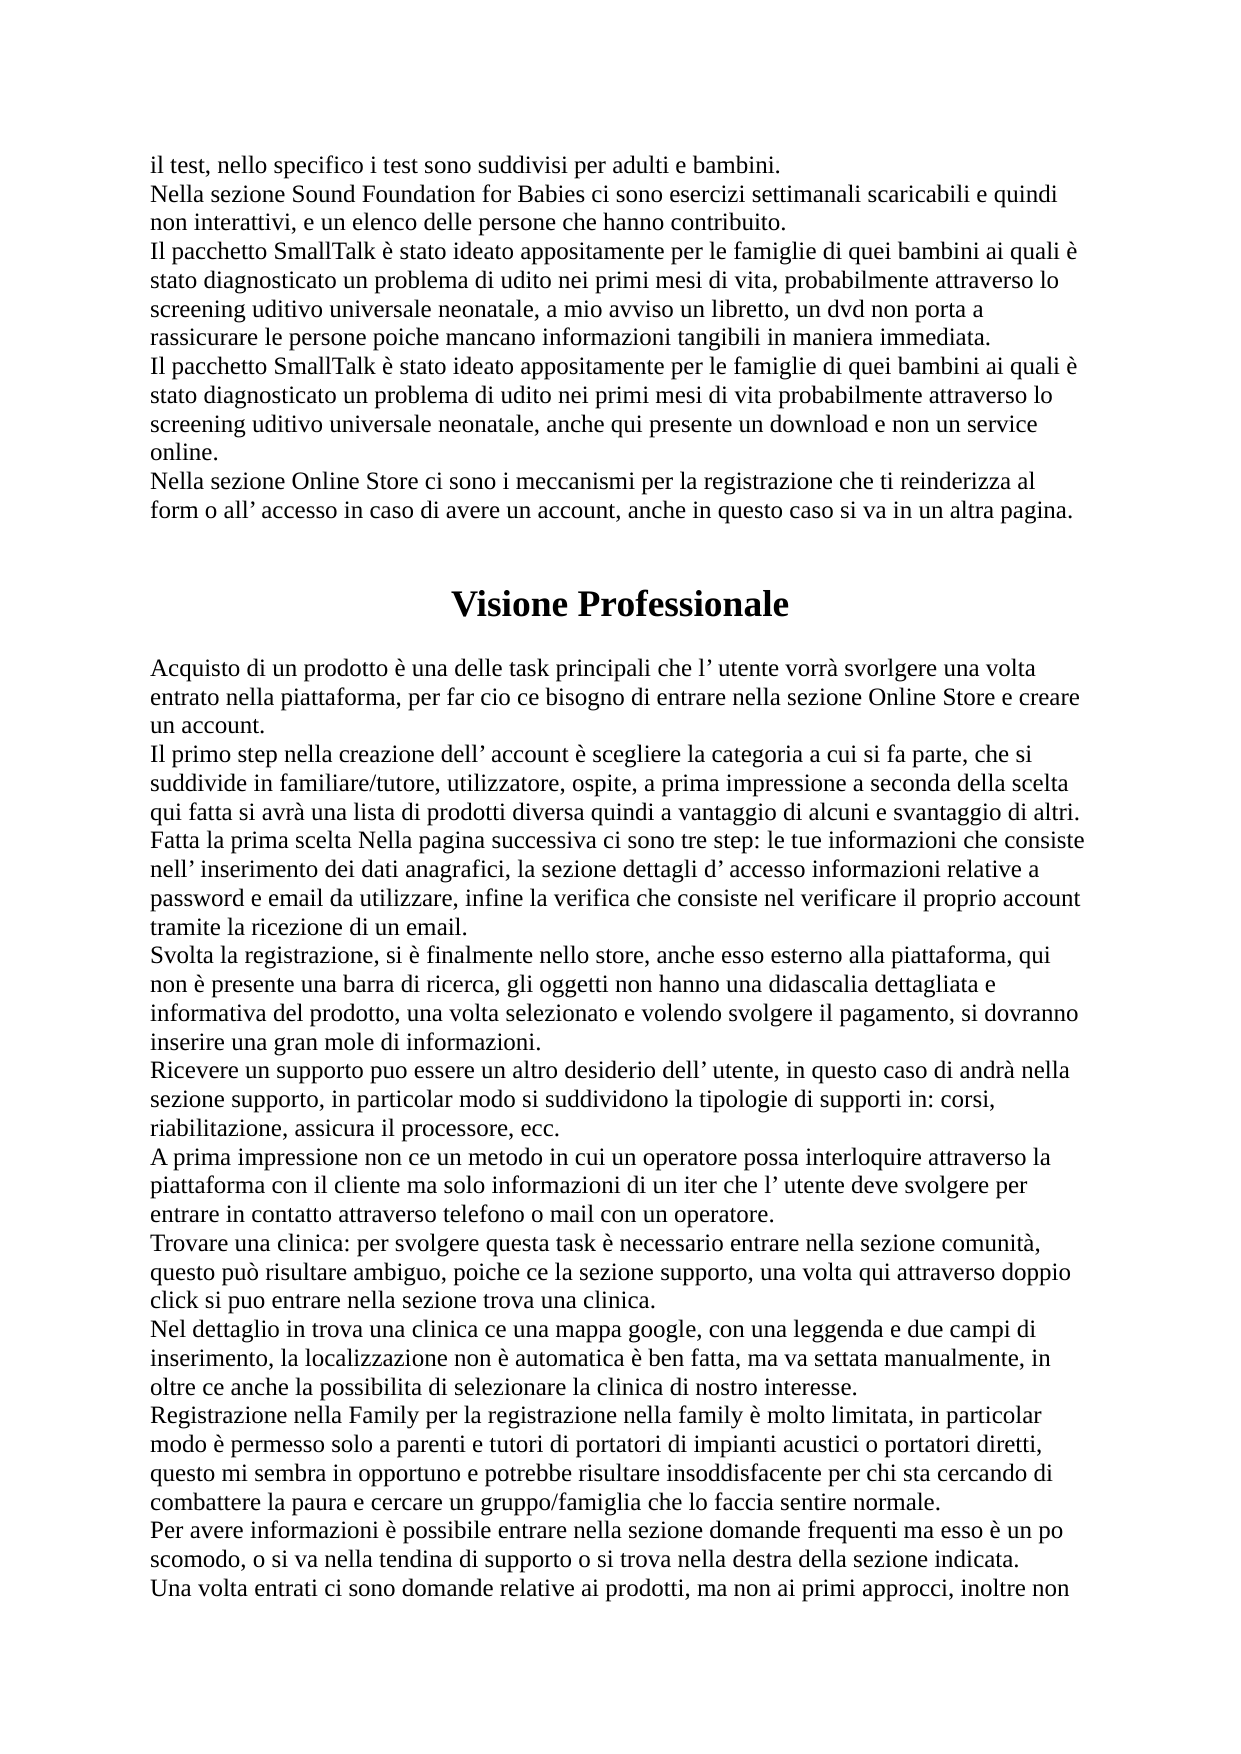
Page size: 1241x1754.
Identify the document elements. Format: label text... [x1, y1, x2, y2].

text Una volta entrati ci sono domande relative ai prodotti, ma non ai primi approcci, inoltre non [150, 1573, 1090, 1602]
text Nella sezione Online Store ci sono i meccanismi per la registrazione che ti reinderizza al form o all’ accesso in caso di avere un account, anche in questo caso si va in un altra pagina. [150, 466, 1090, 524]
text Il pacchetto SmallTalk è stato ideato appositamente per le famiglie di quei bambini ai quali è stato diagnosticato un problema di udito nei primi mesi di vita, probabilmente attraverso lo screening uditivo universale neonatale, a mio avviso un libretto, un dvd non porta a rassicurare le persone poiche mancano informazioni tangibili in maniera immediata. [150, 236, 1090, 351]
text Il pacchetto SmallTalk è stato ideato appositamente per le famiglie di quei bambini ai quali è stato diagnosticato un problema di udito nei primi mesi di vita probabilmente attraverso lo screening uditivo universale neonatale, anche qui presente un download e non un service online. [150, 351, 1090, 466]
text A prima impressione non ce un metodo in cui un operatore possa interloquire attraverso la piattaforma con il cliente ma solo informazioni di un iter che l’ utente deve svolgere per entrare in contatto attraverso telefono o mail con un operatore. [150, 1142, 1090, 1228]
text Visione Professionale [150, 581, 1090, 624]
text Svolta la registrazione, si è finalmente nello store, anche esso esterno alla piattaforma, qui non è presente una barra di ricerca, gli oggetti non hanno una didascalia dettagliata e informativa del prodotto, una volta selezionato e volendo svolgere il pagamento, si dovranno inserire una gran mole di informazioni. [150, 941, 1090, 1056]
text Il primo step nella creazione dell’ account è scegliere la categoria a cui si fa parte, che si suddivide in familiare/tutore, utilizzatore, ospite, a prima impressione a seconda della scelta qui fatta si avrà una lista di prodotti diversa quindi a vantaggio di alcuni e svantaggio di altri. [150, 739, 1090, 826]
text Per avere informazioni è possibile entrare nella sezione domande frequenti ma esso è un po scomodo, o si va nella tendina di supporto o si trova nella destra della sezione indicata. [150, 1516, 1090, 1573]
text Acquisto di un prodotto è una delle task principali che l’ utente vorrà svorlgere una volta entrato nella piattaforma, per far cio ce bisogno di entrare nella sezione Online Store e creare un account. [150, 653, 1090, 739]
text Nel dettaglio in trova una clinica ce una mappa google, con una leggenda e due campi di inserimento, la localizzazione non è automatica è ben fatta, ma va settata manualmente, in oltre ce anche la possibilita di selezionare la clinica di nostro interesse. [150, 1314, 1090, 1401]
text Nella sezione Sound Foundation for Babies ci sono esercizi settimanali scaricabili e quindi non interattivi, e un elenco delle persone che hanno contribuito. [150, 179, 1090, 236]
text Fatta la prima scelta Nella pagina successiva ci sono tre step: le tue informazioni che consiste nell’ inserimento dei dati anagrafici, la sezione dettagli d’ accesso informazioni relative a password e email da utilizzare, infine la verifica che consiste nel verificare il proprio account tramite la ricezione di un email. [150, 826, 1090, 941]
text il test, nello specifico i test sono suddivisi per adulti e bambini. [150, 150, 1090, 179]
text Ricevere un supporto puo essere un altro desiderio dell’ utente, in questo caso di andrà nella sezione supporto, in particolar modo si suddividono la tipologie di supporti in: corsi, riabilitazione, assicura il processore, ecc. [150, 1056, 1090, 1142]
text Trovare una clinica: per svolgere questa task è necessario entrare nella sezione comunità, questo può risultare ambiguo, poiche ce la sezione supporto, una volta qui attraverso doppio click si puo entrare nella sezione trova una clinica. [150, 1228, 1090, 1314]
text Registrazione nella Family per la registrazione nella family è molto limitata, in particolar modo è permesso solo a parenti e tutori di portatori di impianti acustici o portatori diretti, questo mi sembra in opportuno e potrebbe risultare insoddisfacente per chi sta cercando di combattere la paura e cercare un gruppo/famiglia che lo faccia sentire normale. [150, 1401, 1090, 1516]
